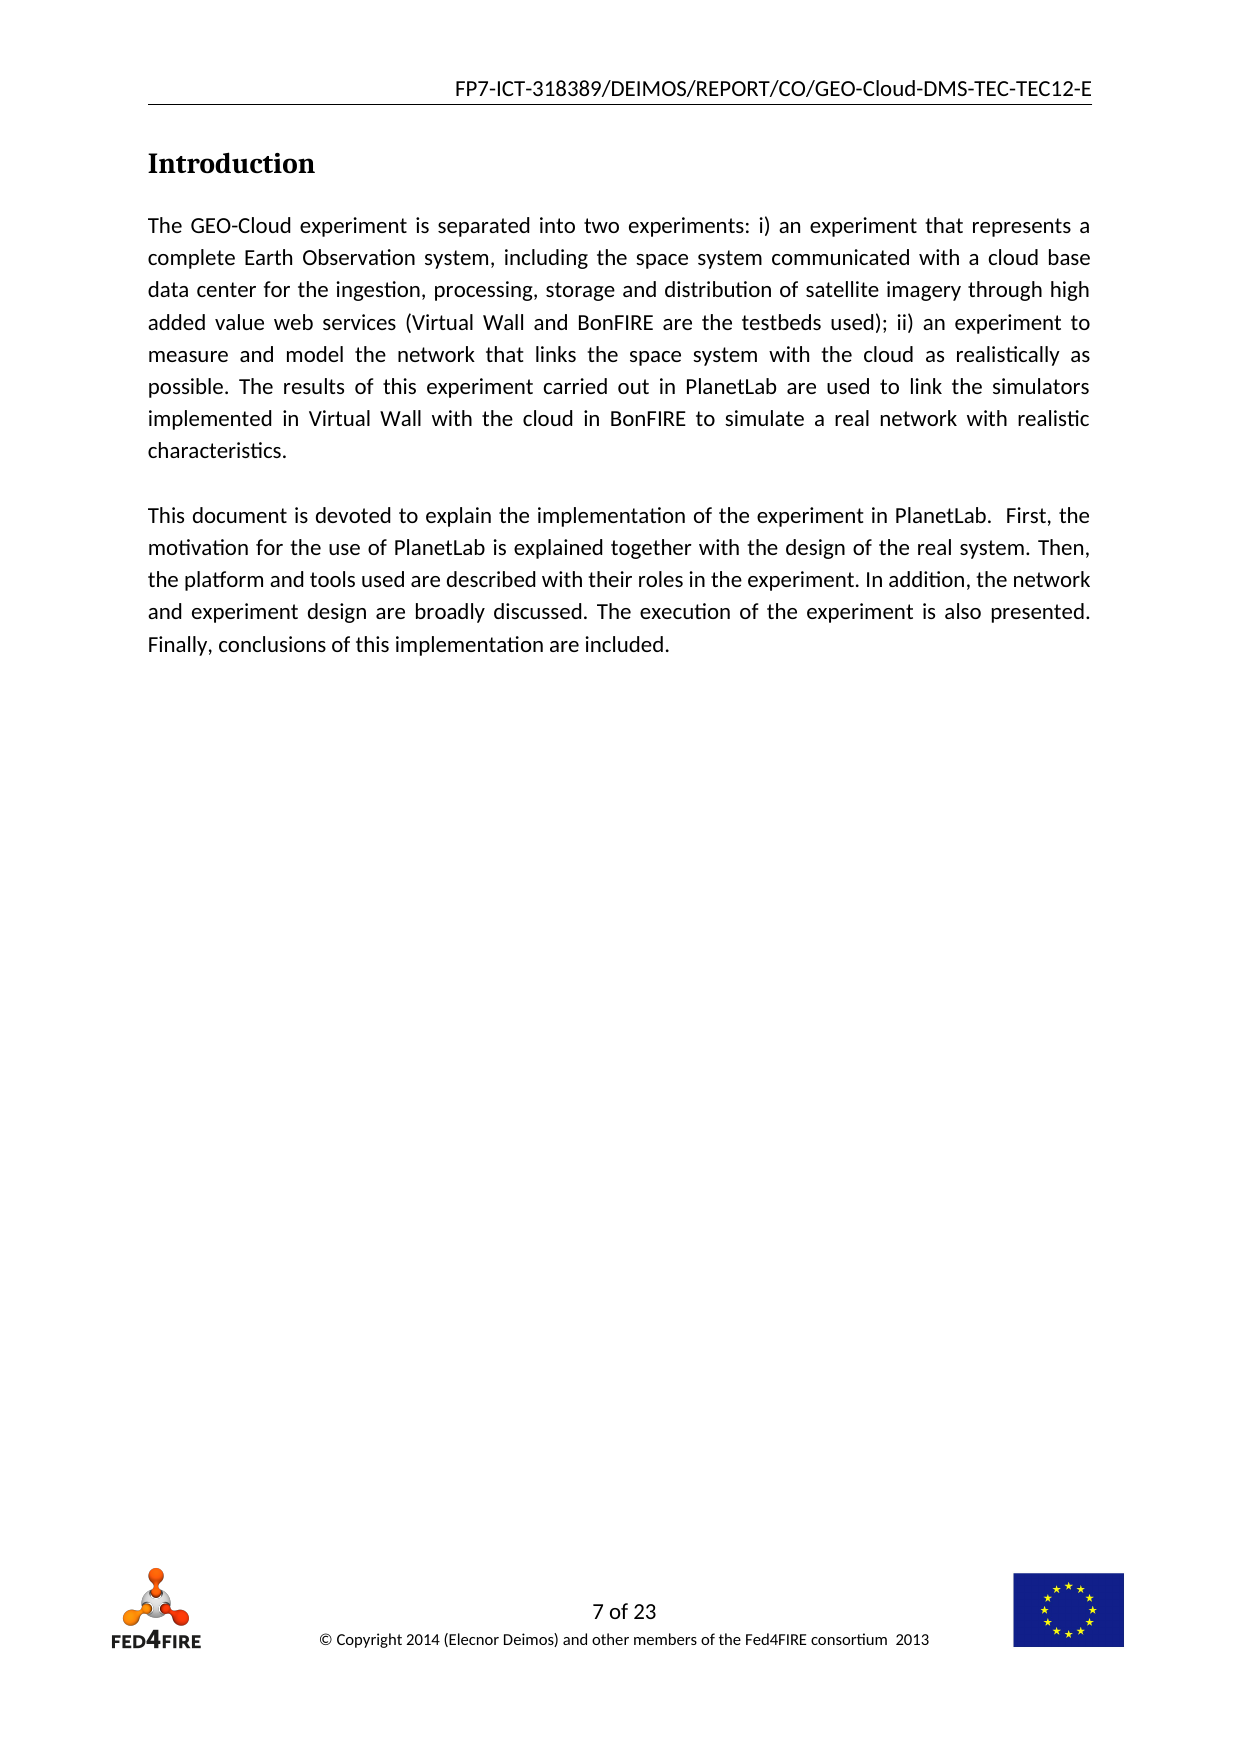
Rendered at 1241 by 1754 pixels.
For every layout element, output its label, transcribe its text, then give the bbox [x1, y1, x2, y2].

text This document is devoted to explain the implementation of the experiment in PlanetLab. First, the motivation for the use of PlanetLab is explained together with the design of the real system. Then, the platform and tools used are described with their roles in the experiment. In addition, the network and experiment design are broadly discussed. The execution of the experiment is also presented. Finally, conclusions of this implementation are included. [148, 501, 1092, 658]
subtitle Introduction [148, 148, 1092, 181]
text The GEO-Cloud experiment is separated into two experiments: i) an experiment that represents a complete Earth Observation system, including the space system communicated with a cloud base data center for the ingestion, processing, storage and distribution of satellite imagery through high added value web services (Virtual Wall and BonFIRE are the testbeds used); ii) an experiment to measure and model the network that links the space system with the cloud as realistically as possible. The results of this experiment carried out in PlanetLab are used to link the simulators implemented in Virtual Wall with the cloud in BonFIRE to simulate a real network with realistic characteristics. [148, 211, 1092, 464]
